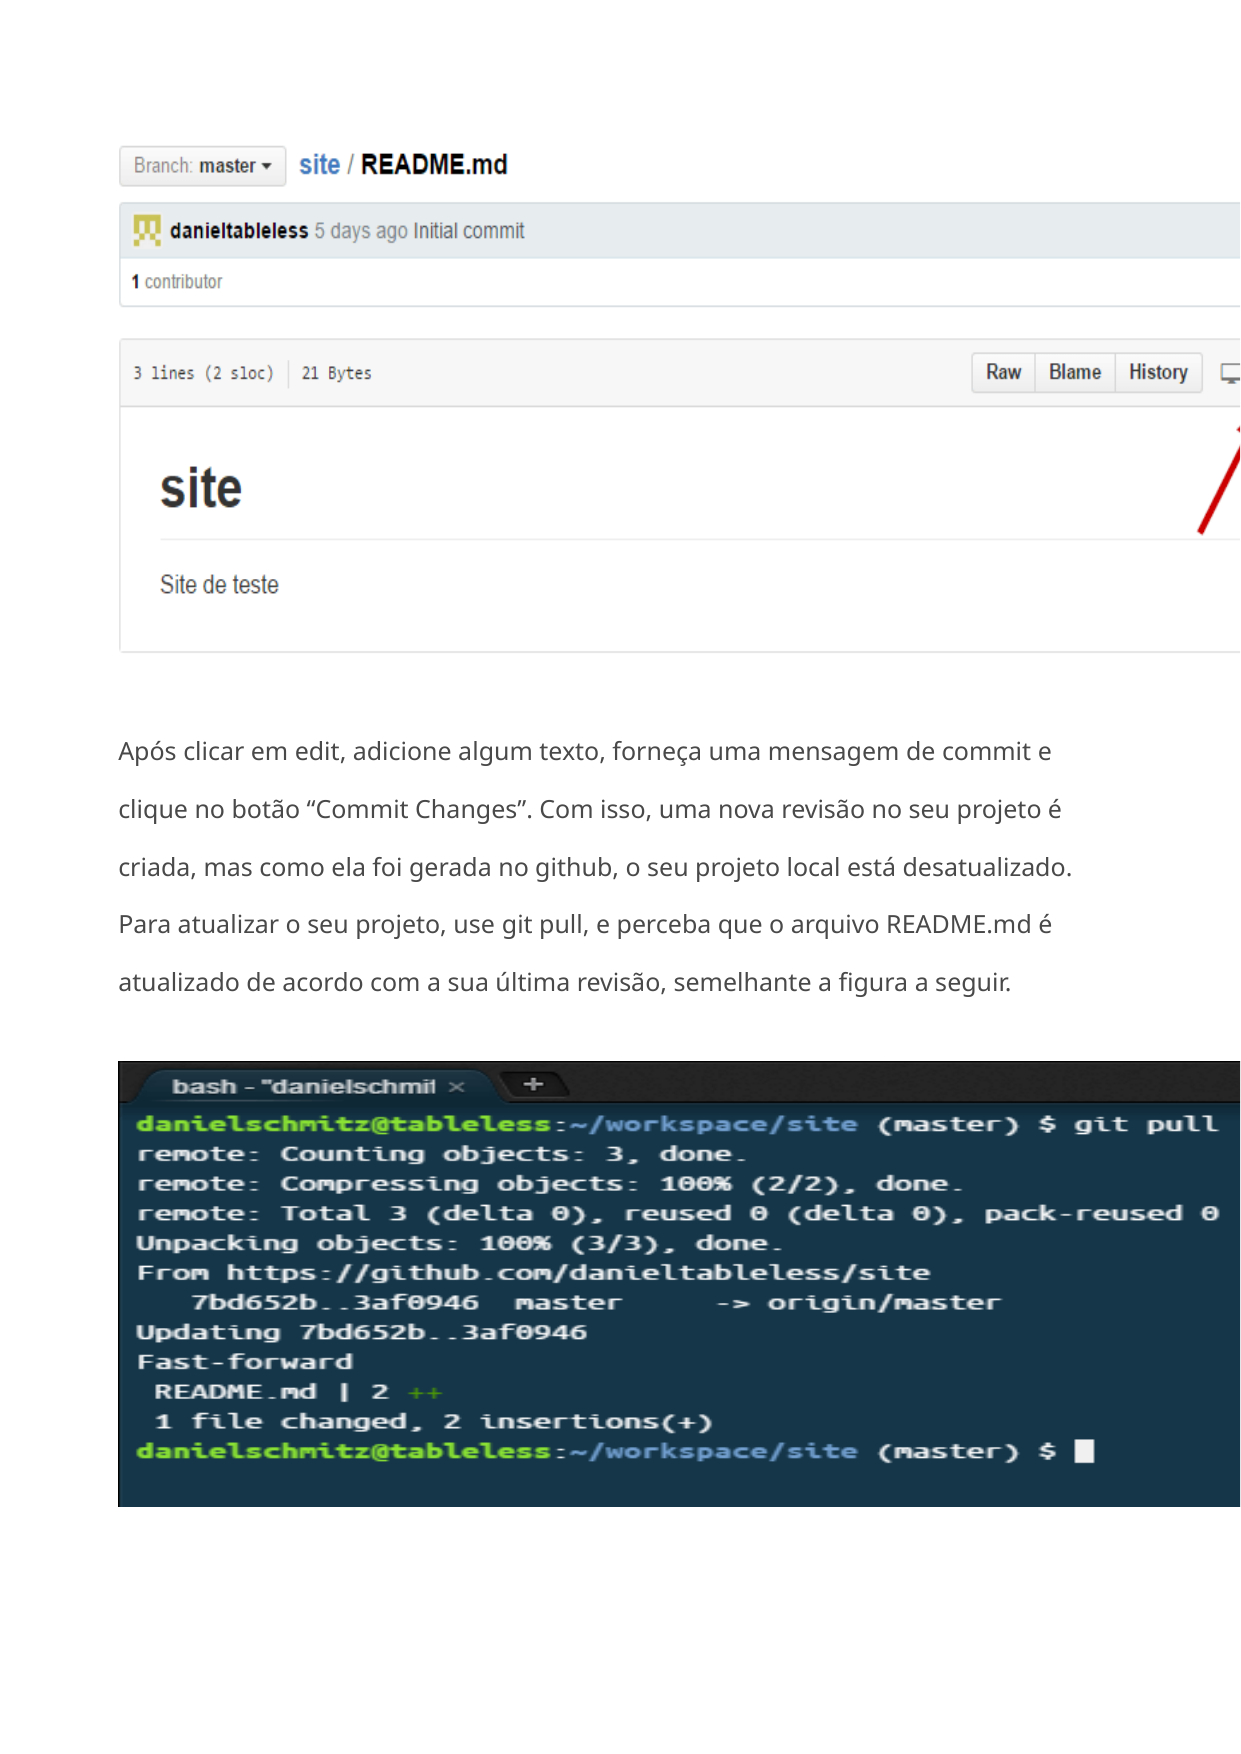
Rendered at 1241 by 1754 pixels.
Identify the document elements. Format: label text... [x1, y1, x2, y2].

picture [118, 118, 1241, 675]
picture [118, 1061, 1241, 1507]
text Após clicar em edit, adicione algum texto, forneça uma mensagem de commit e clique no botão “Commit Changes”. Com isso, uma nova revisão no seu projeto é criada, mas como ela foi gerada no github, o seu projeto local está desatualizado. Para atualizar o seu projeto, use git pull, e perceba que o arquivo README.md é atualizado de acordo com a sua última revisão, semelhante a figura a seguir. [118, 733, 1122, 999]
